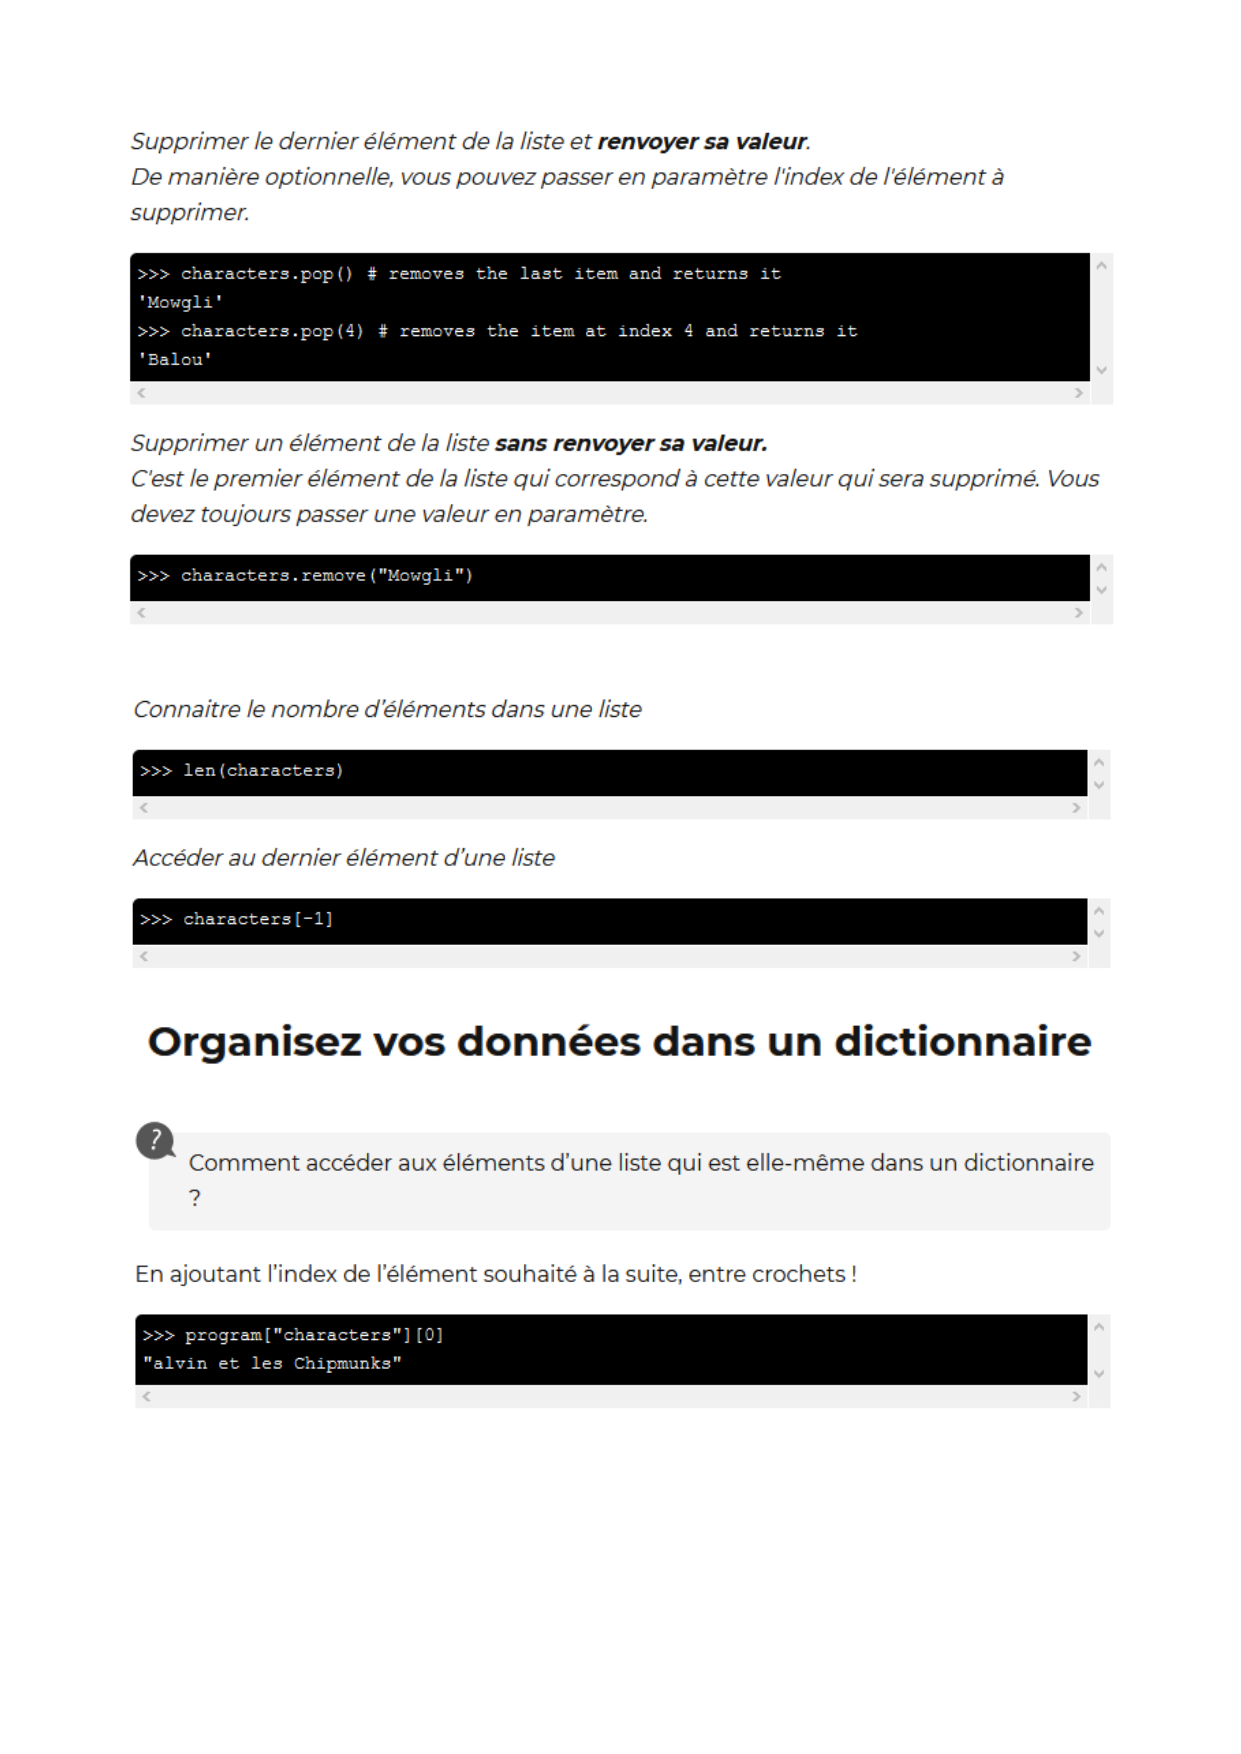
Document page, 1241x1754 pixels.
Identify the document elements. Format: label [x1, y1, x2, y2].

picture [118, 118, 1123, 630]
picture [133, 1007, 1107, 1075]
picture [118, 1103, 1123, 1415]
picture [118, 687, 1123, 979]
